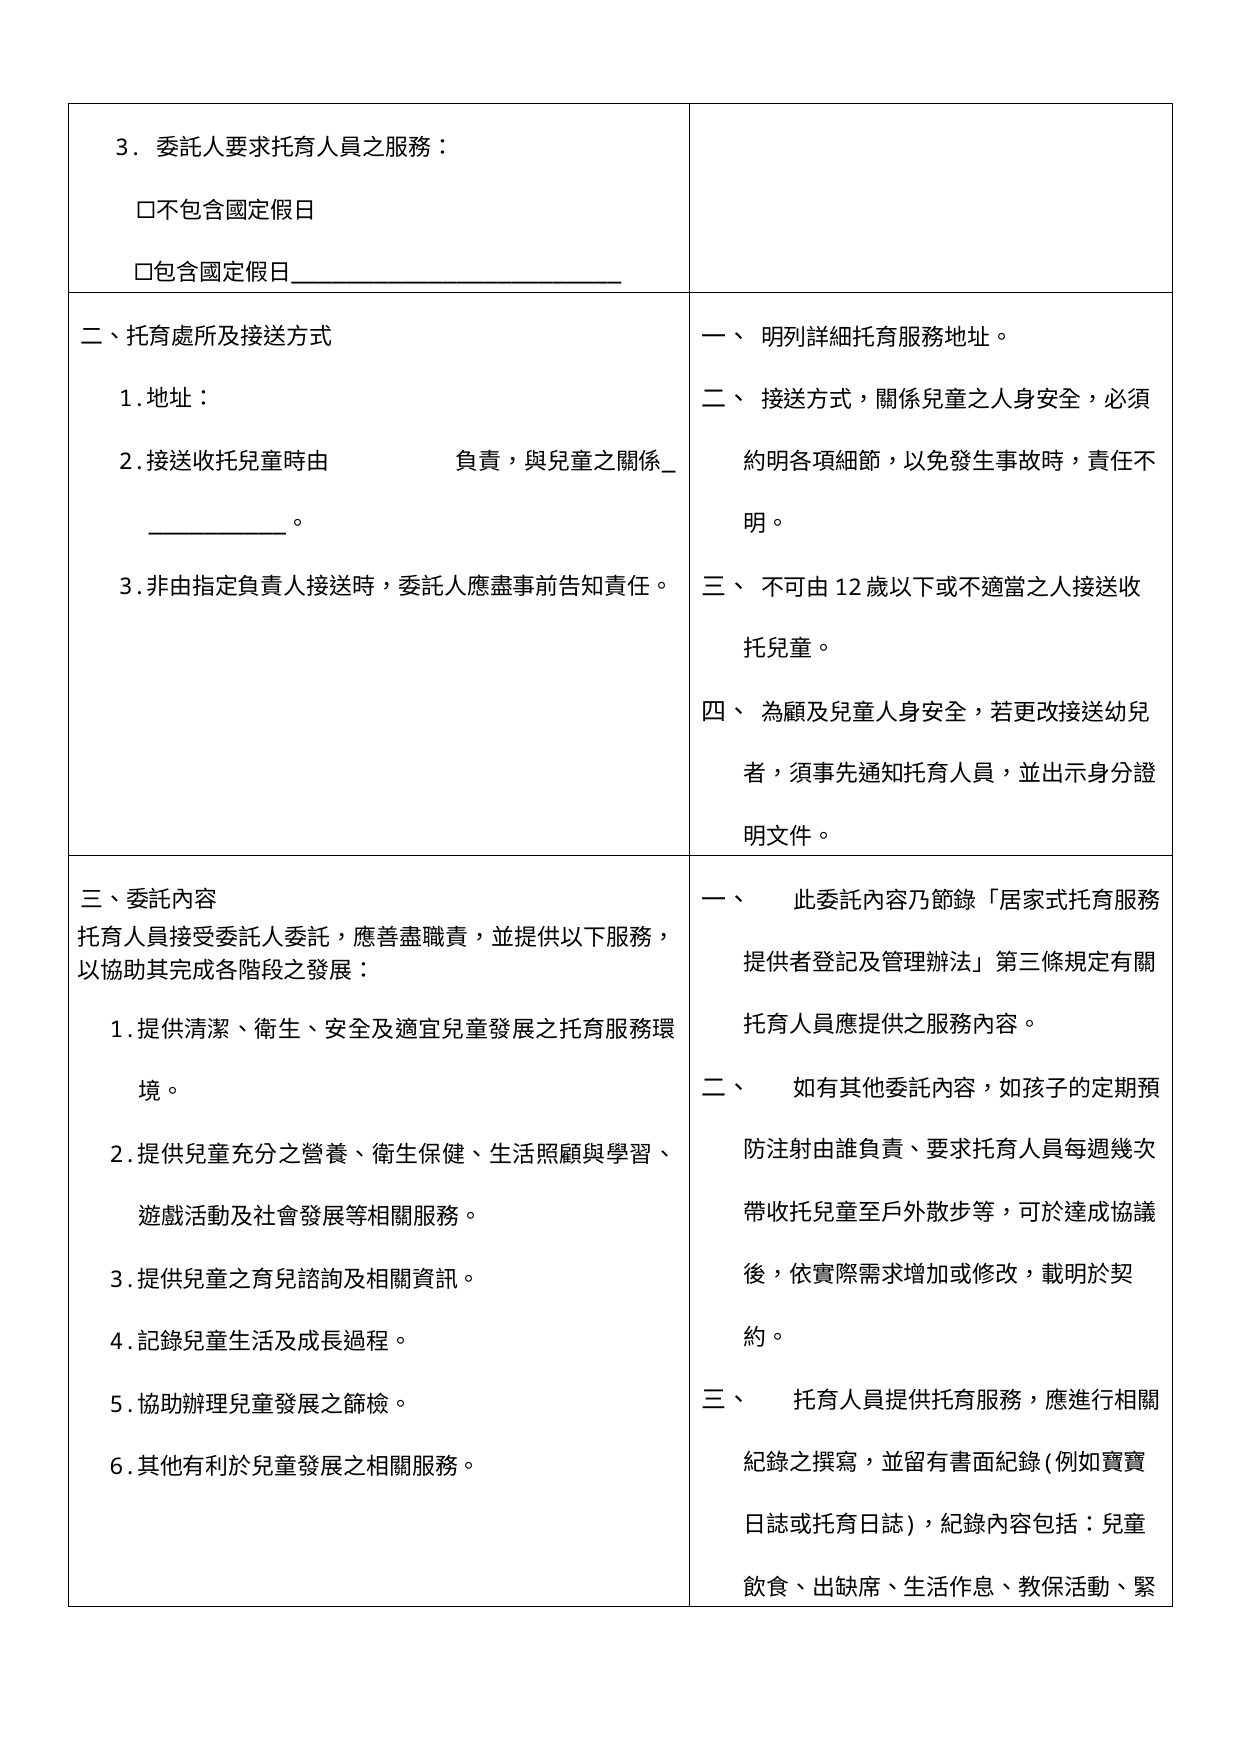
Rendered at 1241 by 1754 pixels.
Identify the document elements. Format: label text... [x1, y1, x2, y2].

table_cell 二、托育處所及接送方式 1.地址： 2.接送收托兒童時由 負責，與兒童之關係___________。 3.非由指定負責人接送時，委託人應盡事前告知責任。 [69, 293, 689, 855]
table_cell 三、委託內容 托育人員接受委託人委託，應善盡職責，並提供以下服務，以協助其完成各階段之發展： 1.提供清潔、衛生、安全及適宜兒童發展之托育服務環境。 2.提供兒童充分之營養、衛生保健、生活照顧與學習、遊戲活動及社會發展等相關服務。 3.提供兒童之育兒諮詢及相關資訊。 4.記錄兒童生活及成長過程。 5.協助辦理兒童發展之篩檢。 6.其他有利於兒童發展之相關服務。 [69, 856, 689, 1606]
table_cell 3. 委託人要求托育人員之服務： 不包含國定假日 包含國定假日________________________ [69, 104, 689, 292]
table_cell [690, 104, 1172, 292]
table_cell 明列詳細托育服務地址。 接送方式，關係兒童之人身安全，必須約明各項細節，以免發生事故時，責任不明。 不可由12歲以下或不適當之人接送收托兒童。 為顧及兒童人身安全，若更改接送幼兒者，須事先通知托育人員，並出示身分證明文件。 [690, 293, 1172, 855]
table_cell 此委託內容乃節錄「居家式托育服務提供者登記及管理辦法」第三條規定有關托育人員應提供之服務內容。 如有其他委託內容，如孩子的定期預防注射由誰負責、要求托育人員每週幾次帶收托兒童至戶外散步等，可於達成協議後，依實際需求增加或修改，載明於契約。 托育人員提供托育服務，應進行相關紀錄之撰寫，並留有書面紀錄(例如寶寶日誌或托育日誌)，紀錄內容包括：兒童飲食、出缺席、生活作息、教保活動、緊 [690, 856, 1172, 1606]
